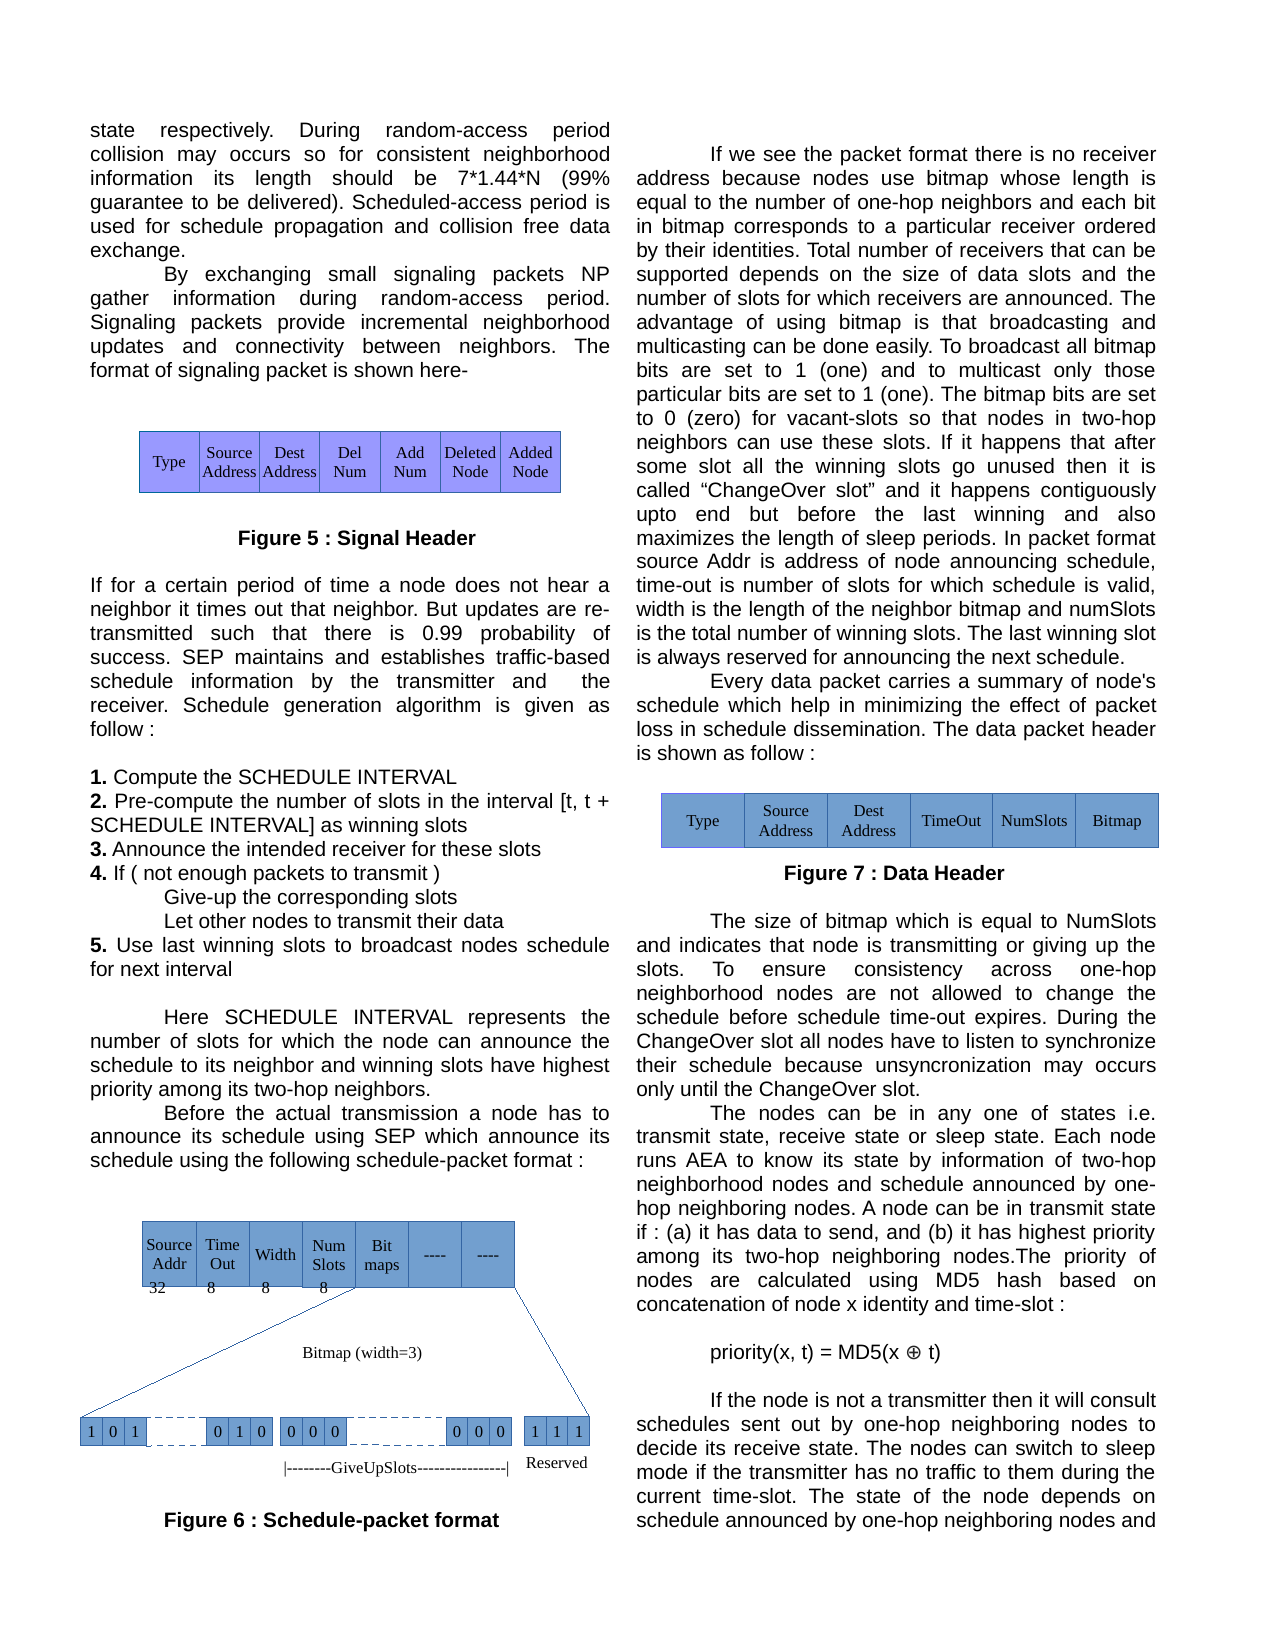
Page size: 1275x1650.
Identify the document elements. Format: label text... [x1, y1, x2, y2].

text 2. Pre-compute the number of slots in the interval [t, t + SCHEDULE INTERVAL] as winning slots [90, 789, 611, 837]
text 1. Compute the SCHEDULE INTERVAL [90, 765, 611, 789]
text priority(x, t) = MD5(x ⊕ t) [636, 1316, 1157, 1364]
text 4. If ( not enough packets to transmit ) [90, 861, 611, 885]
text 3. Announce the intended receiver for these slots [90, 837, 611, 861]
text Every data packet carries a summary of node's schedule which help in minimizing the effect of packet loss in schedule dissemination. The data packet header is shown as follow : [636, 669, 1157, 765]
text By exchanging small signaling packets NP gather information during random-access period. Signaling packets provide incremental neighborhood updates and connectivity between neighbors. The format of signaling packet is shown here- [90, 262, 611, 382]
text 5. Use last winning slots to broadcast nodes schedule for next interval [90, 933, 611, 981]
text Here SCHEDULE INTERVAL represents the number of slots for which the node can announce the schedule to its neighbor and winning slots have highest priority among its two-hop neighbors. [90, 1004, 611, 1100]
text The size of bitmap which is equal to NumSlots and indicates that node is transmitting or giving up the slots. To ensure consistency across one-hop neighborhood nodes are not allowed to change the schedule before schedule time-out expires. During the ChangeOver slot all nodes have to listen to synchronize their schedule because unsyncronization may occurs only until the ChangeOver slot. [636, 909, 1157, 1100]
text The nodes can be in any one of states i.e. transmit state, receive state or sleep state. Each node runs AEA to know its state by information of two-hop neighborhood nodes and schedule announced by one-hop neighboring nodes. A node can be in transmit state if : (a) it has data to send, and (b) it has highest priority among its two-hop neighboring nodes.The priority of nodes are calculated using MD5 hash based on concatenation of node x identity and time-slot : [636, 1100, 1157, 1316]
text If the node is not a transmitter then it will consult schedules sent out by one-hop neighboring nodes to decide its receive state. The nodes can switch to sleep mode if the transmitter has no traffic to them during the current time-slot. The state of the node depends on schedule announced by one-hop neighboring nodes and [636, 1388, 1157, 1532]
text Before the actual transmission a node has to announce its schedule using SEP which announce its schedule using the following schedule-packet format : [90, 1100, 611, 1172]
text Figure 7 : Data Header [636, 861, 1157, 885]
text state respectively. During random-access period collision may occurs so for consistent neighborhood information its length should be 7*1.44*N (99% guarantee to be delivered). Scheduled-access period is used for schedule propagation and collision free data exchange. [90, 118, 611, 262]
text Give-up the corresponding slots [90, 885, 611, 909]
text If for a certain period of time a node does not hear a neighbor it times out that neighbor. But updates are re-transmitted such that there is 0.99 probability of success. SEP maintains and establishes traffic-based schedule information by the transmitter and the receiver. Schedule generation algorithm is given as follow : [90, 573, 611, 741]
text If we see the packet format there is no receiver address because nodes use bitmap whose length is equal to the number of one-hop neighbors and each bit in bitmap corresponds to a particular receiver ordered by their identities. Total number of receivers that can be supported depends on the size of data slots and the number of slots for which receivers are announced. The advantage of using bitmap is that broadcasting and multicasting can be done easily. To broadcast all bitmap bits are set to 1 (one) and to multicast only those particular bits are set to 1 (one). The bitmap bits are set to 0 (zero) for vacant-slots so that nodes in two-hop neighbors can use these slots. If it happens that after some slot all the winning slots go unused then it is called “ChangeOver slot” and it happens contiguously upto end but before the last winning and also maximizes the length of sleep periods. In packet format source Addr is address of node announcing schedule, time-out is number of slots for which schedule is valid, width is the length of the neighbor bitmap and numSlots is the total number of winning slots. The last winning slot is always reserved for announcing the next schedule. [636, 142, 1157, 669]
text Figure 5 : Signal Header [90, 525, 611, 549]
text Figure 6 : Schedule-packet format [90, 1508, 611, 1532]
text Let other nodes to transmit their data [90, 909, 611, 933]
